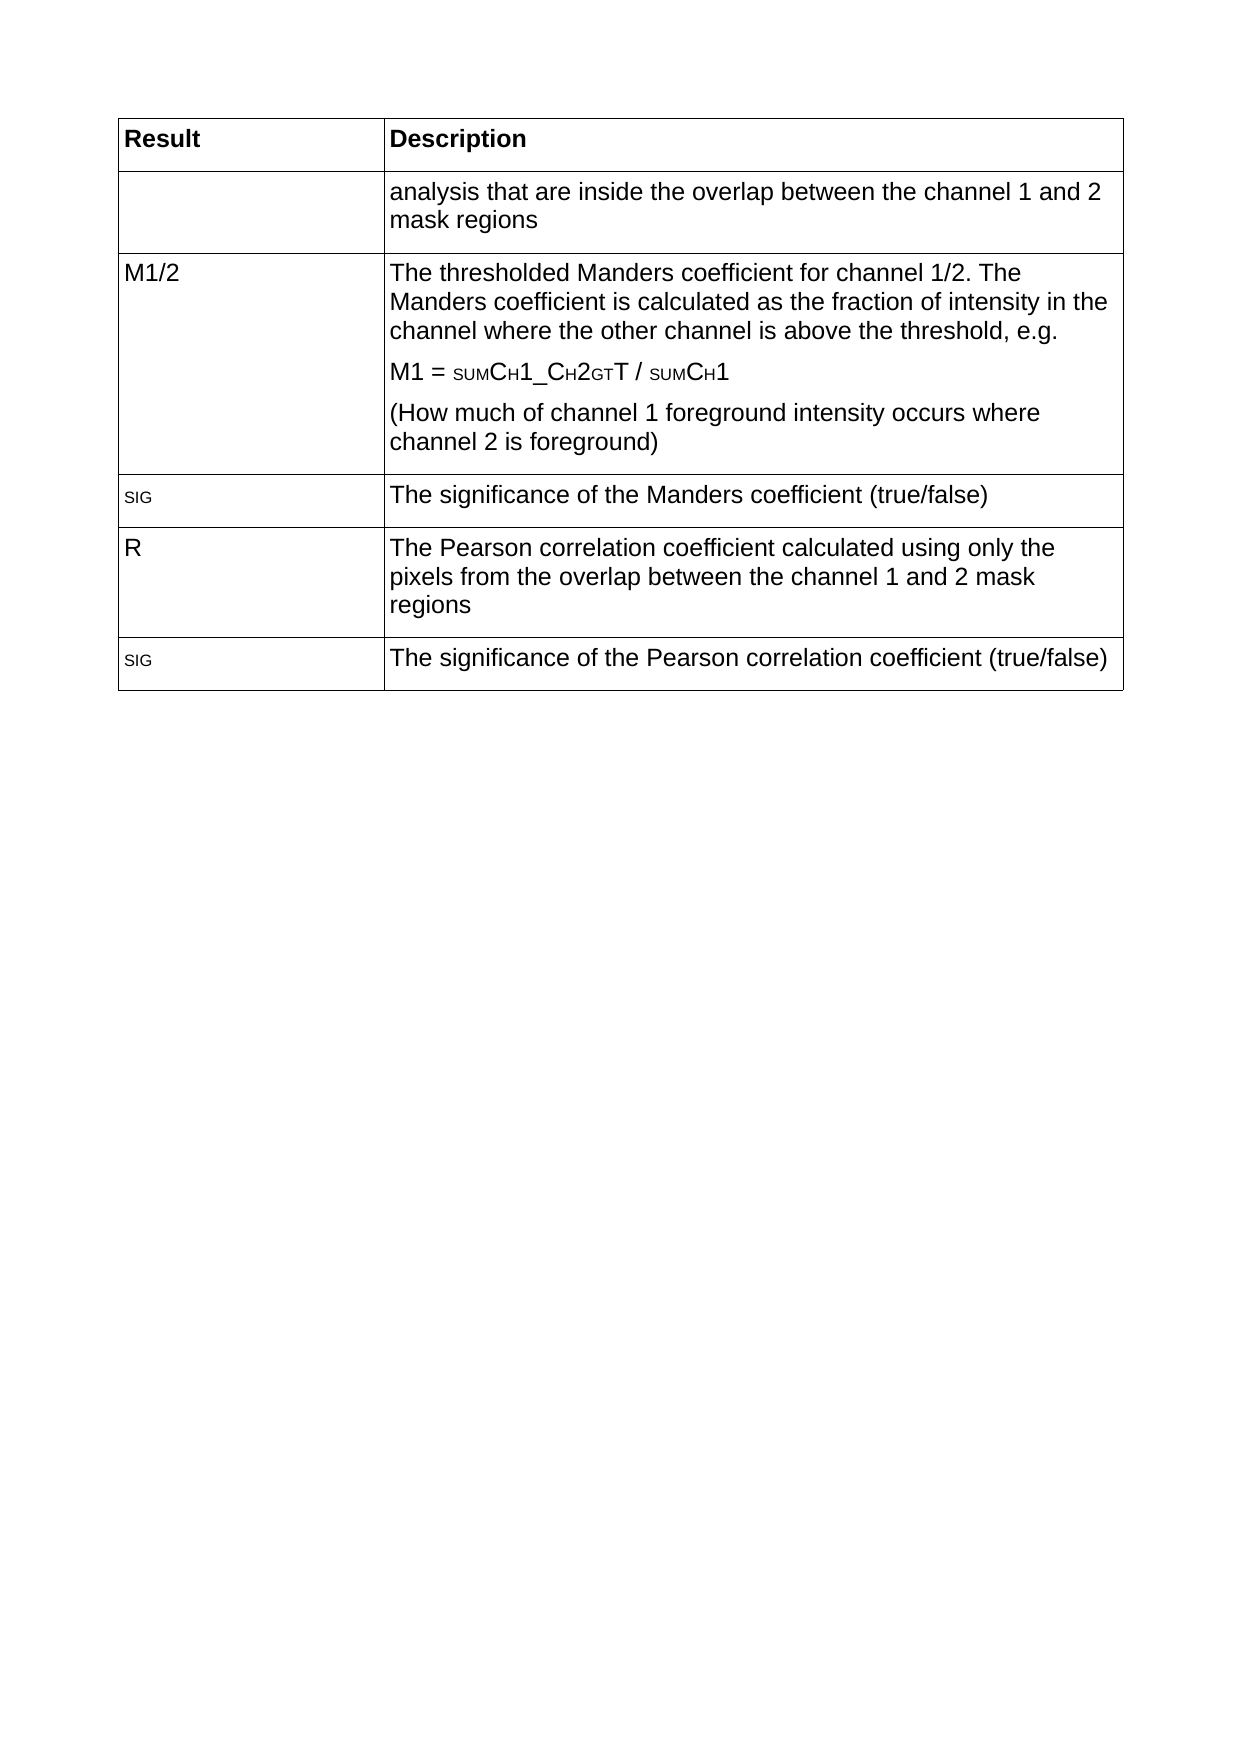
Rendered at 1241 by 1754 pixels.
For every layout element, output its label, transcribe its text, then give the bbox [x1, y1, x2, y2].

table_cell The Pearson correlation coefficient calculated using only the pixels from the overlap between the channel 1 and 2 mask regions [385, 528, 1123, 637]
table_cell sig [119, 475, 384, 527]
table_cell The significance of the Manders coefficient (true/false) [385, 475, 1123, 527]
table_cell M1/2 [119, 254, 384, 474]
table_cell R [119, 528, 384, 637]
table_cell The thresholded Manders coefficient for channel 1/2. The Manders coefficient is calculated as the fraction of intensity in the channel where the other channel is above the threshold, e.g. M1 = sumCh1_Ch2gtT / sumCh1 (How much of channel 1 foreground intensity occurs where channel 2 is foreground) [385, 254, 1123, 474]
table_cell The significance of the Pearson correlation coefficient (true/false) [385, 638, 1123, 690]
table_header Result [119, 119, 384, 171]
table_cell analysis that are inside the overlap between the channel 1 and 2 mask regions [385, 172, 1123, 252]
table_header Description [385, 119, 1123, 171]
table_cell [119, 172, 384, 252]
table_cell sig [119, 638, 384, 690]
